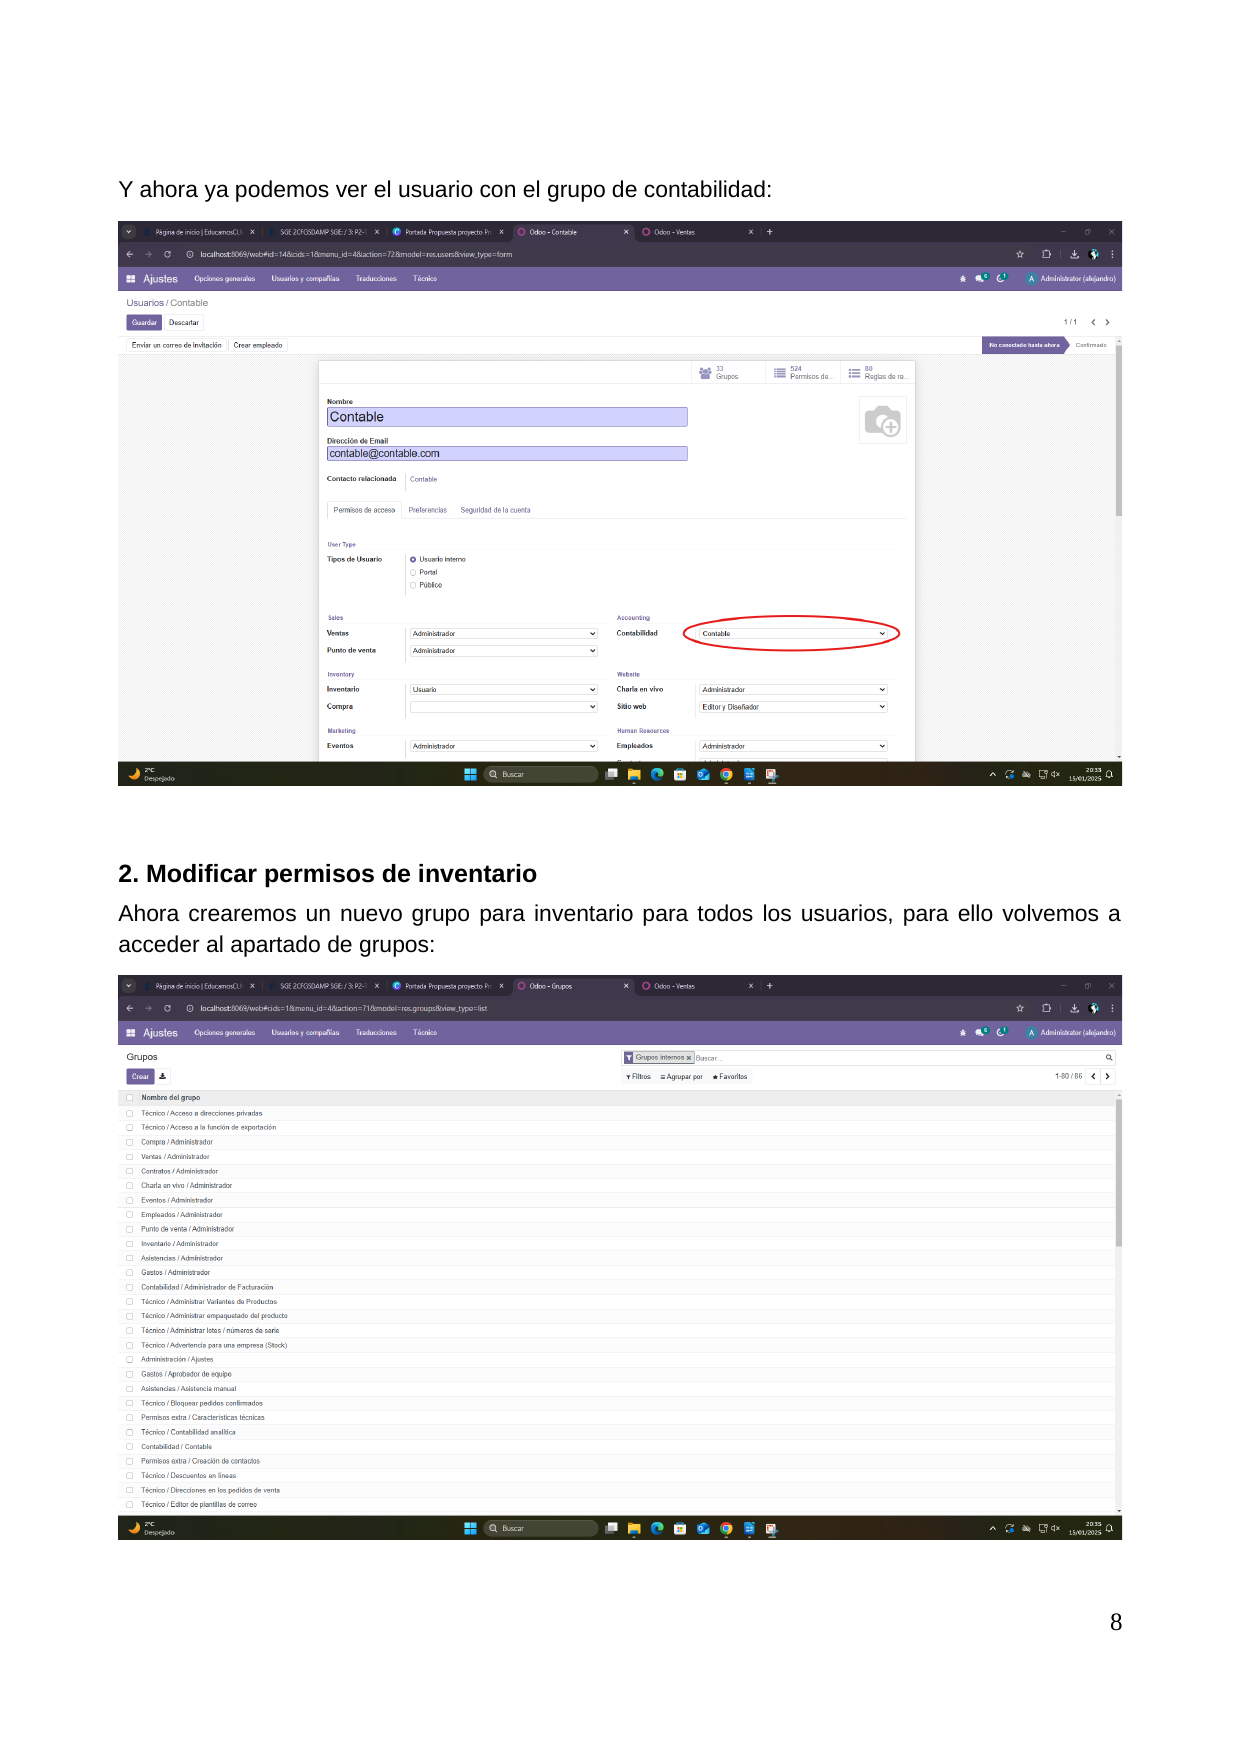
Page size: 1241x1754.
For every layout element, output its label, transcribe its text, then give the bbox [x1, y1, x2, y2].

text Y ahora ya podemos ver el usuario con el grupo de contabilidad: [118, 176, 1122, 203]
text Ahora crearemos un nuevo grupo para inventario para todos los usuarios, para ello volvemos a acceder al apartado de grupos: [118, 900, 1122, 957]
picture [118, 221, 1123, 786]
subtitle 2. Modificar permisos de inventario [118, 859, 1122, 888]
picture [118, 975, 1123, 1540]
